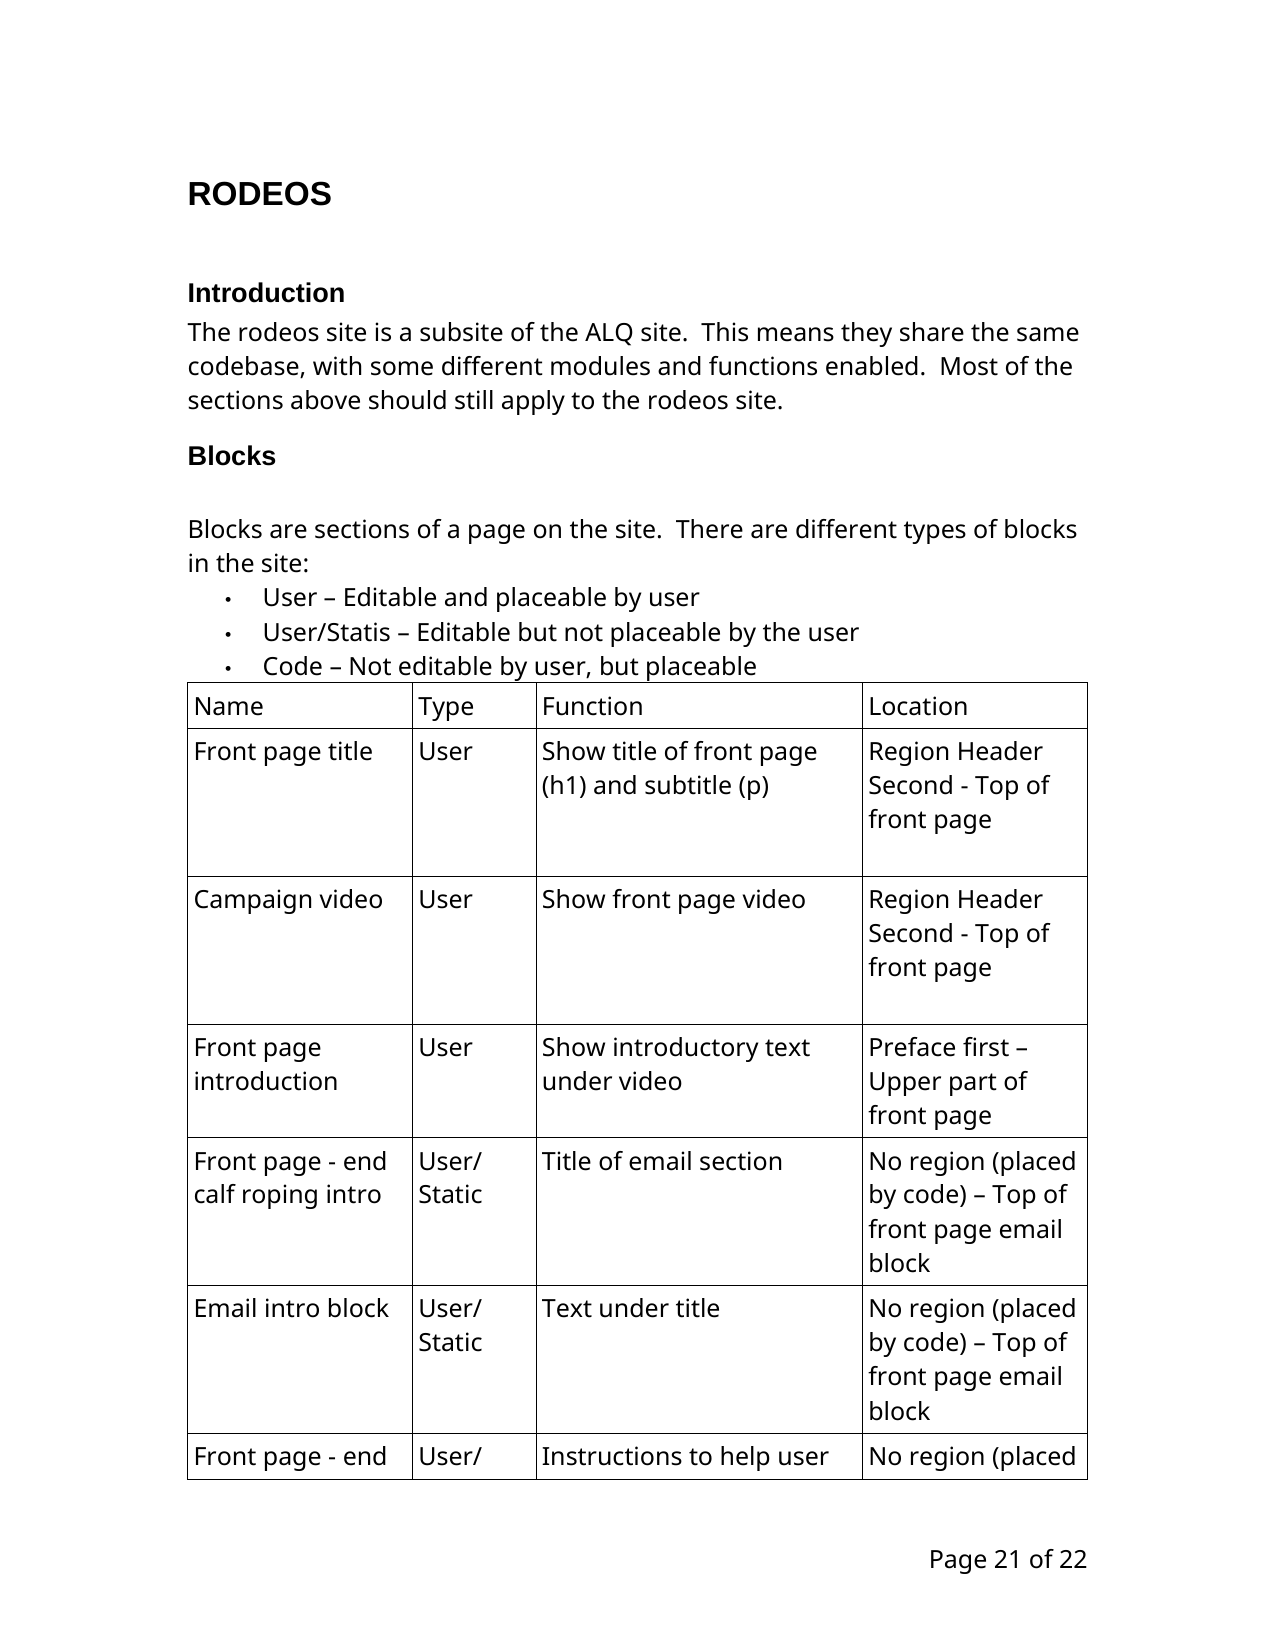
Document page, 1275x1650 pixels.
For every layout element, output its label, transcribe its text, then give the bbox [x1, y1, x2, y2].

table_cell No region (placed by code) – Top of front page email block [863, 1286, 1087, 1433]
table_cell No region (placed [863, 1434, 1087, 1478]
table_cell User/Static [413, 1138, 536, 1285]
table_cell Region Header Second - Top of front page [863, 729, 1087, 876]
subtitle RodeOs [187, 175, 1087, 212]
table_cell Preface first – Upper part of front page [863, 1025, 1087, 1137]
table_cell Front page - end calf roping intro [188, 1138, 412, 1285]
table_cell Front page introduction [188, 1025, 412, 1137]
table_cell Front page - end [188, 1434, 412, 1478]
list Code – Not editable by user, but placeable [225, 648, 1087, 682]
subtitle Introduction [187, 278, 1087, 308]
table_header Function [537, 683, 862, 728]
table_cell Instructions to help user [537, 1434, 862, 1478]
table_cell User [413, 1025, 536, 1137]
list User/Statis – Editable but not placeable by the user [225, 614, 1087, 648]
table_cell No region (placed by code) – Top of front page email block [863, 1138, 1087, 1285]
table_cell Region Header Second - Top of front page [863, 877, 1087, 1023]
table_cell Title of email section [537, 1138, 862, 1285]
table_cell Show front page video [537, 877, 862, 1023]
table_header Name [188, 683, 412, 728]
text The rodeos site is a subsite of the ALQ site. This means they share the same codebase, with some different modules and functions enabled. Most of the sections above should still apply to the rodeos site. [187, 314, 1087, 416]
table_cell User [413, 877, 536, 1023]
table_header Location [863, 683, 1087, 728]
table_cell Show title of front page (h1) and subtitle (p) [537, 729, 862, 876]
text Blocks are sections of a page on the site. There are different types of blocks in the site: [187, 512, 1087, 580]
table_cell Campaign video [188, 877, 412, 1023]
table_cell User/ [413, 1434, 536, 1478]
subtitle Blocks [187, 441, 1087, 472]
table_cell Text under title [537, 1286, 862, 1433]
table_cell Show introductory text under video [537, 1025, 862, 1137]
table_header Type [413, 683, 536, 728]
table_cell Front page title [188, 729, 412, 876]
table_cell Email intro block [188, 1286, 412, 1433]
table_cell User/Static [413, 1286, 536, 1433]
table_cell User [413, 729, 536, 876]
list User – Editable and placeable by user [225, 580, 1087, 614]
